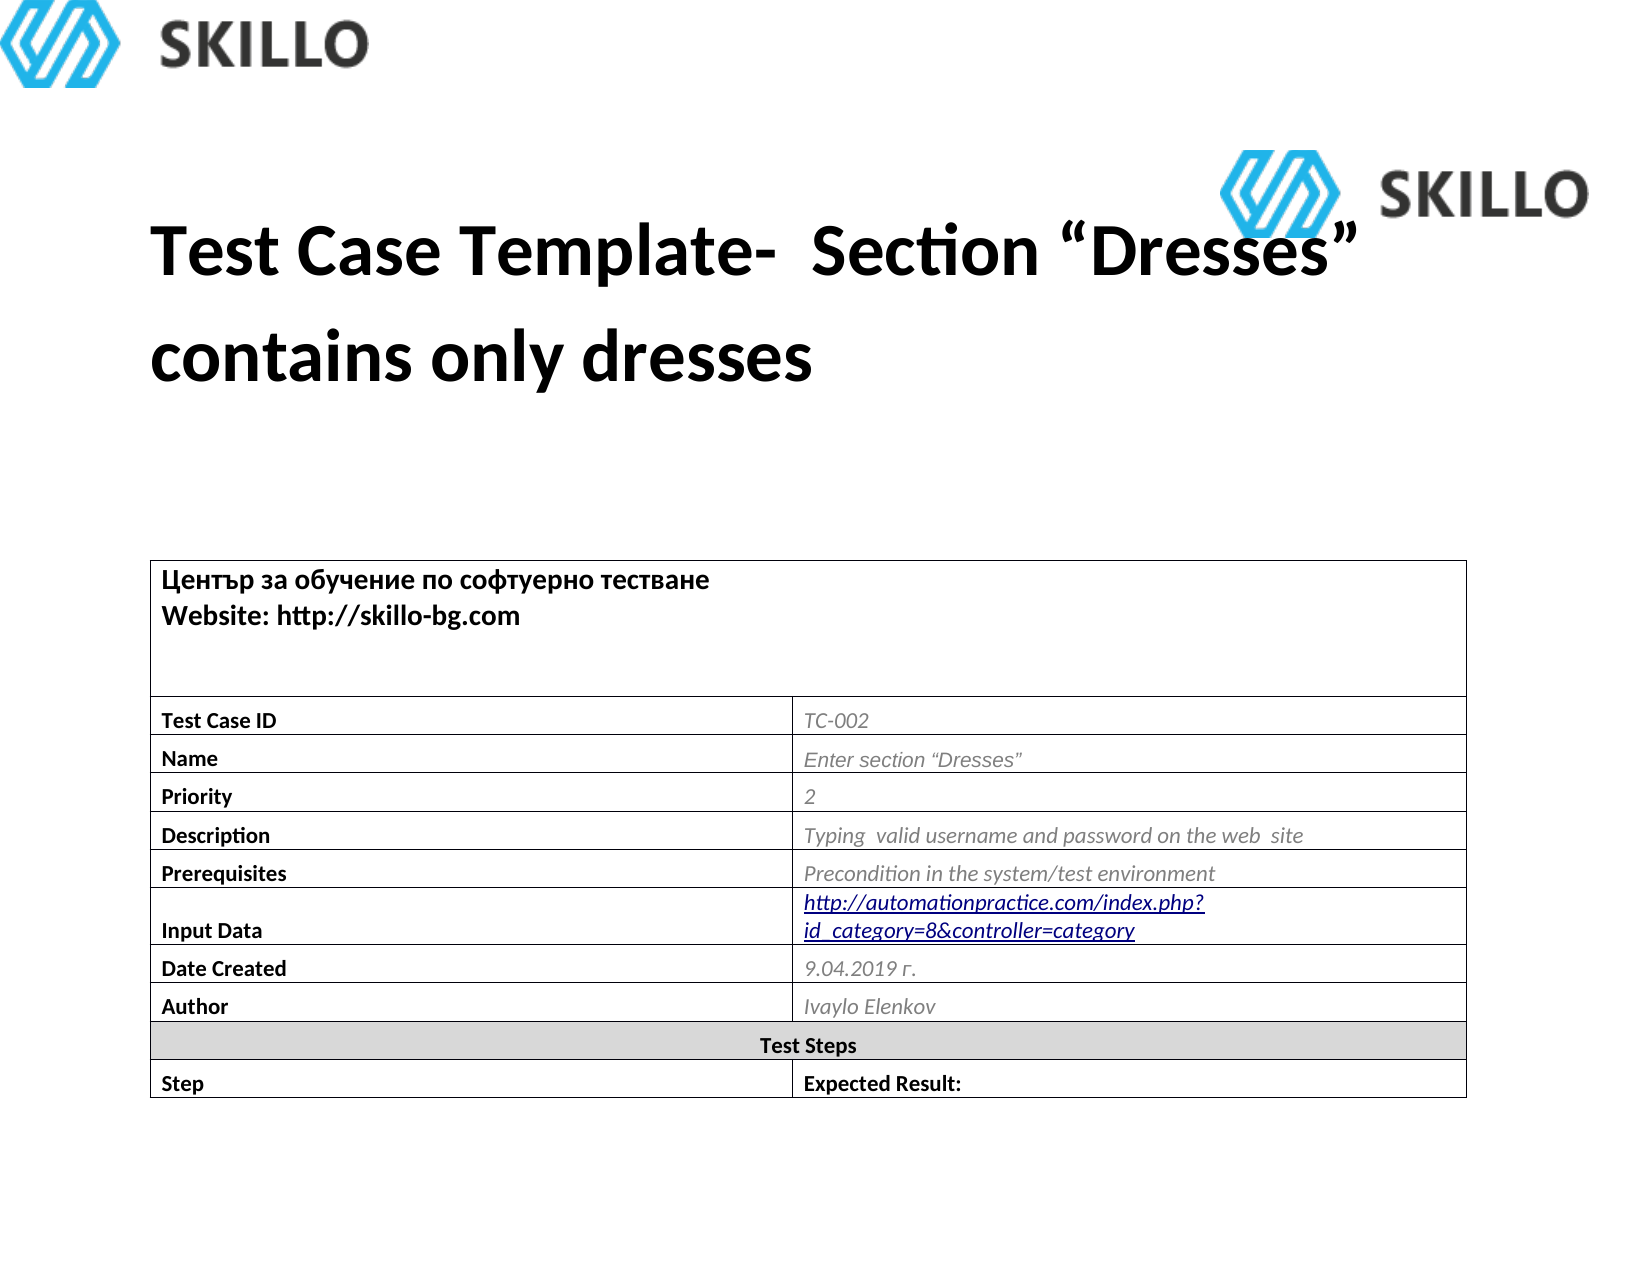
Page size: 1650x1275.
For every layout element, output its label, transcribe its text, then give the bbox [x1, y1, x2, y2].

table_cell Description [151, 812, 792, 849]
table_cell Test Steps [151, 1022, 1466, 1059]
table_cell 9.04.2019 г. [793, 945, 1466, 982]
table_cell Test Case ID [151, 697, 792, 734]
table_cell http://automationpractice.com/index.php?id_category=8&controller=category [793, 888, 1466, 944]
text Test Case Template- Section “Dresses” contains only dresses [150, 203, 1500, 400]
table_cell Input Data [151, 888, 792, 944]
table_cell Ivaylo Elenkov [793, 983, 1466, 1021]
table_cell Date Created [151, 945, 792, 982]
table_cell Name [151, 735, 792, 772]
table_cell 2 [793, 773, 1466, 811]
table_cell TC-002 [793, 697, 1466, 734]
table_cell Typing valid username and password on the web site [793, 812, 1466, 849]
table_header Център за обучение по софтуерно тестване Website: http://skillo-bg.com [151, 561, 1466, 696]
table_cell Priority [151, 773, 792, 811]
table_cell Enter section “Dresses” [793, 735, 1466, 772]
table_cell Author [151, 983, 792, 1021]
table_cell Step [151, 1060, 792, 1097]
table_cell Precondition in the system/test environment [793, 850, 1466, 887]
table_cell Expected Result: [793, 1060, 1466, 1097]
table_cell Prerequisites [151, 850, 792, 887]
picture [0, 0, 369, 88]
picture [1220, 150, 1589, 238]
